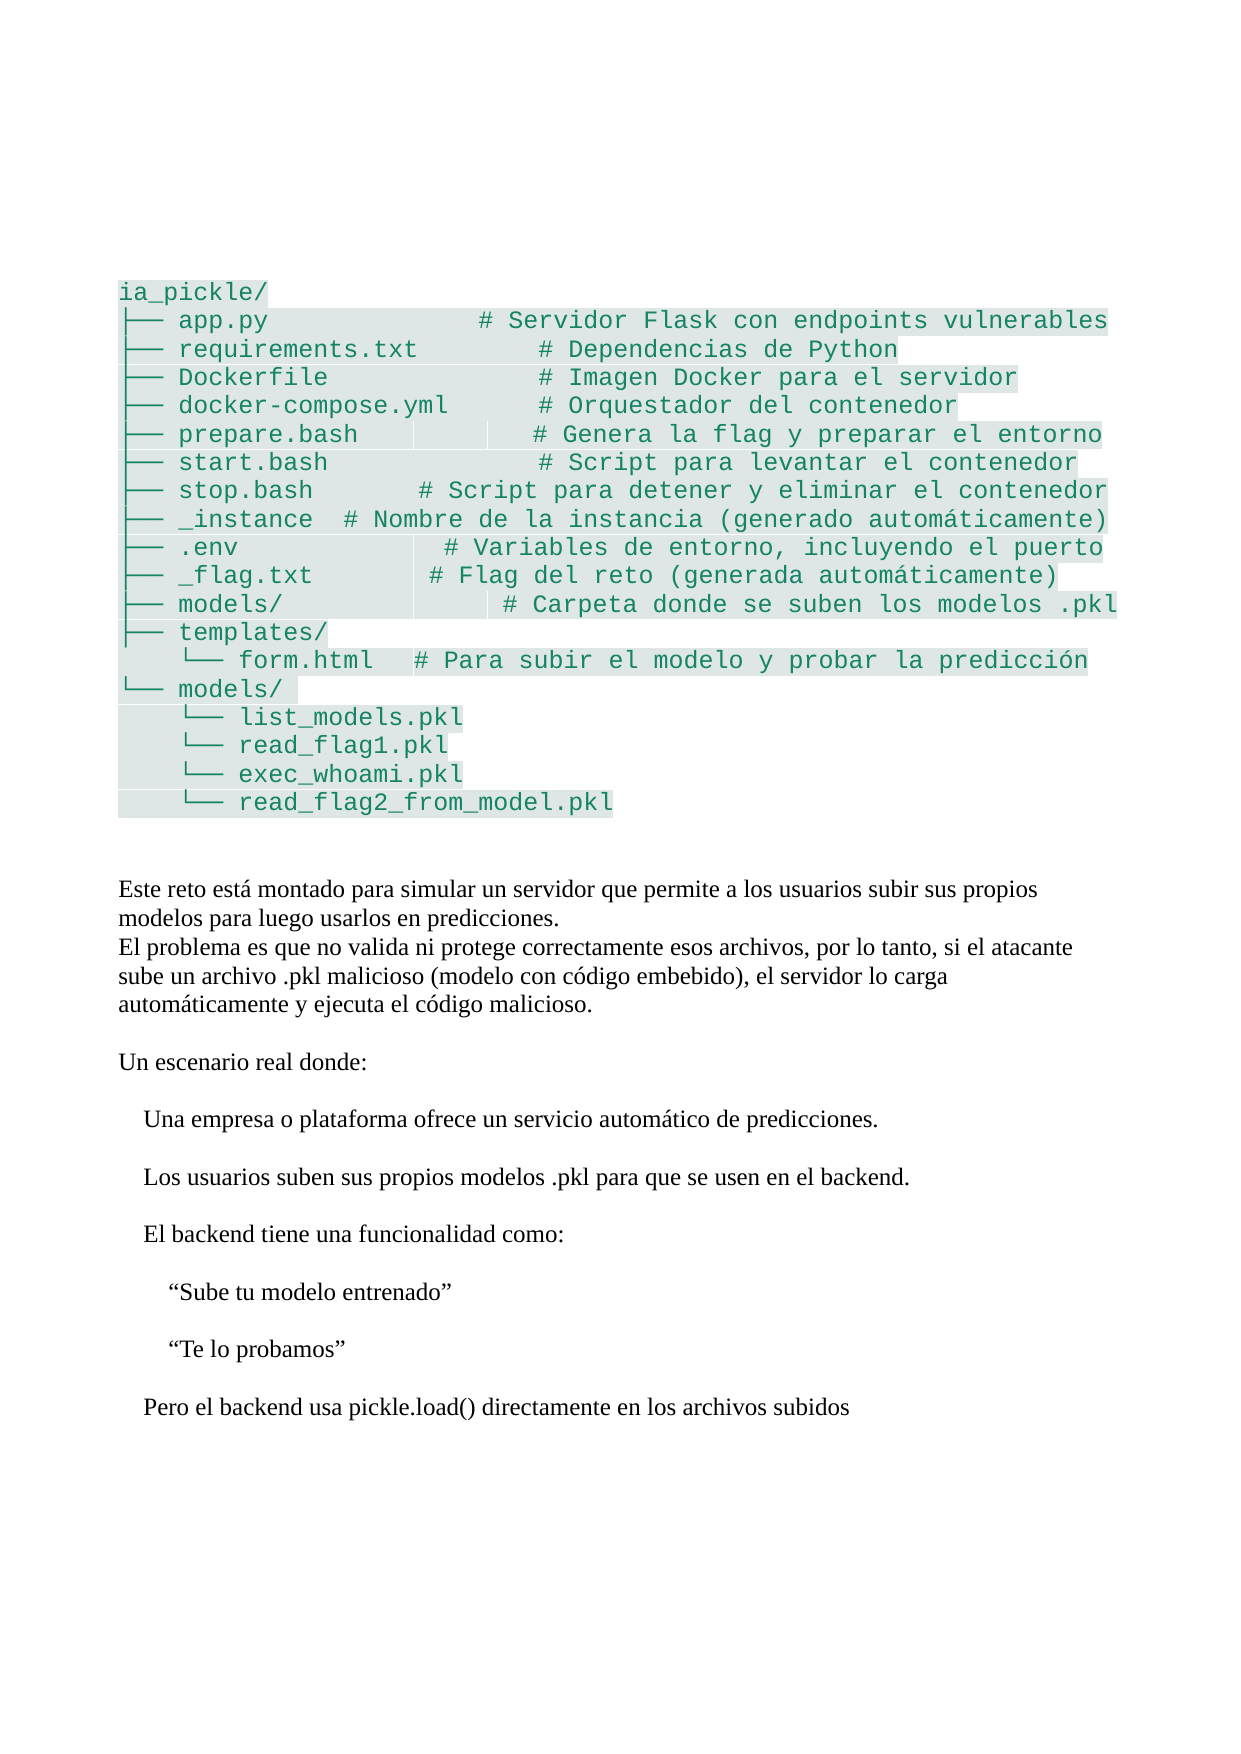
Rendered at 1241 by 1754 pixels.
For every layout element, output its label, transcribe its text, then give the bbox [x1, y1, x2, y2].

text “Te lo probamos” [118, 1334, 1122, 1363]
text Este reto está montado para simular un servidor que permite a los usuarios subir sus propios modelos para luego usarlos en predicciones. [118, 874, 1122, 932]
text ├── Dockerfile # Imagen Docker para el servidor [126, 364, 1122, 393]
text El backend tiene una funcionalidad como: [118, 1219, 1122, 1248]
text ├── _flag.txt # Flag del reto (generada automáticamente) [1058, 563, 1122, 591]
text └── models/ [298, 676, 1122, 704]
text Pero el backend usa pickle.load() directamente en los archivos subidos [118, 1392, 1122, 1421]
text ├── .env # Variables de entorno, incluyendo el puerto [126, 534, 1122, 563]
text └── read_flag1.pkl [448, 733, 1122, 761]
text └── list_models.pkl [186, 704, 1122, 733]
text ├── templates/ [126, 619, 1122, 648]
text Un escenario real donde: [118, 1047, 1122, 1076]
text ├── docker-compose.yml # Orquestador del contenedor [958, 393, 1122, 421]
text └── exec_whoami.pkl [463, 761, 1122, 789]
text El problema es que no valida ni protege correctamente esos archivos, por lo tanto, si el atacante sube un archivo .pkl malicioso (modelo con código embebido), el servidor lo carga automáticamente y ejecuta el código malicioso. [118, 932, 1122, 1018]
text ├── start.bash # Script para levantar el contenedor [126, 449, 1122, 478]
text ├── requirements.txt # Dependencias de Python [898, 336, 1122, 364]
text └── read_flag2_from_model.pkl [186, 789, 1122, 818]
text Una empresa o plataforma ofrece un servicio automático de predicciones. [118, 1104, 1122, 1133]
text “Sube tu modelo entrenado” [118, 1277, 1122, 1306]
text ia_pickle/ [118, 279, 1122, 308]
text Los usuarios suben sus propios modelos .pkl para que se usen en el backend. [118, 1162, 1122, 1191]
